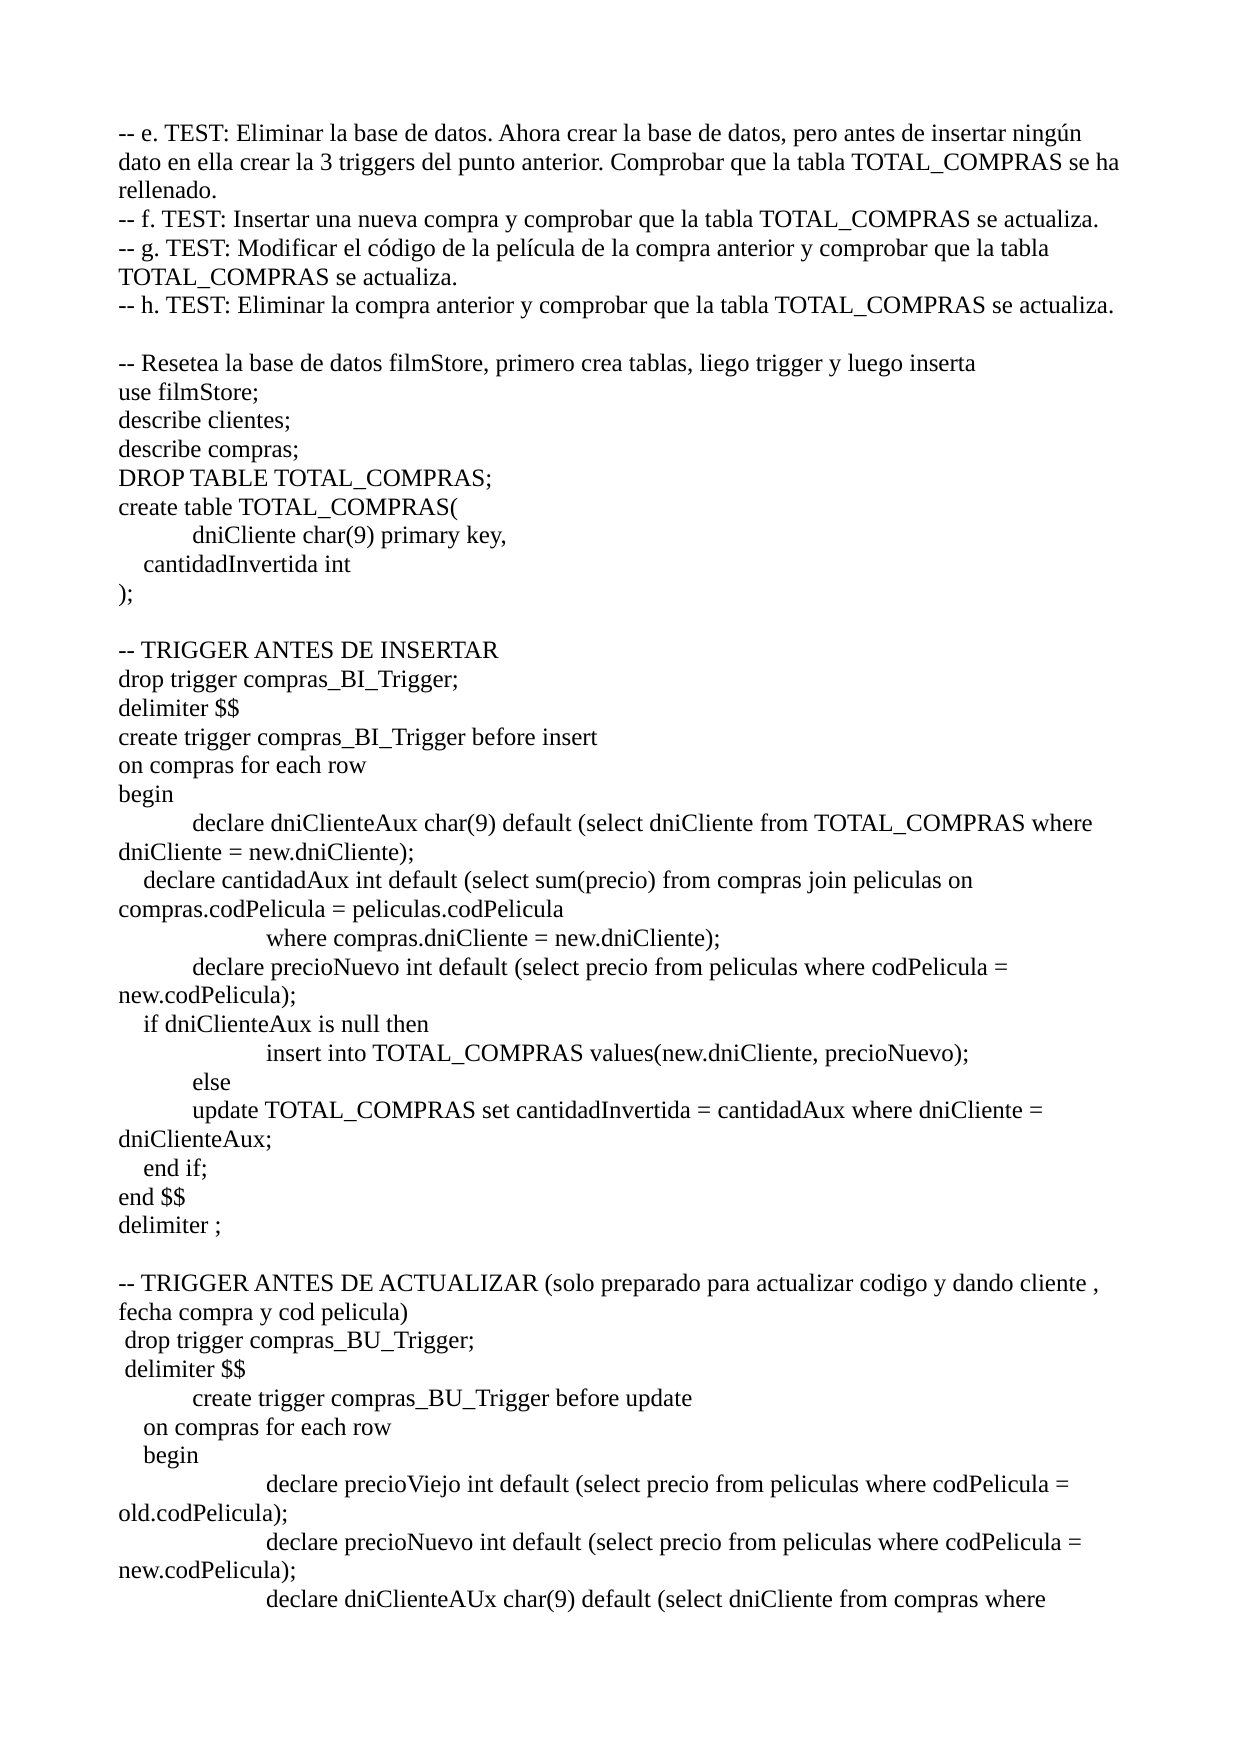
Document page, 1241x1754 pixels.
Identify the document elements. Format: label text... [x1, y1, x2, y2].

text delimiter $$ [118, 693, 1122, 722]
text -- g. TEST: Modificar el código de la película de la compra anterior y comprobar que la tabla TOTAL_COMPRAS se actualiza. [118, 233, 1122, 291]
text delimiter $$ [118, 1354, 1122, 1383]
text -- TRIGGER ANTES DE INSERTAR [118, 636, 1122, 664]
text declare dniClienteAux char(9) default (select dniCliente from TOTAL_COMPRAS where dniCliente = new.dniCliente); [118, 808, 1122, 866]
text else [118, 1067, 1122, 1096]
text declare dniClienteAUx char(9) default (select dniCliente from compras where [118, 1584, 1122, 1613]
text where compras.dniCliente = new.dniCliente); [118, 923, 1122, 952]
text declare cantidadAux int default (select sum(precio) from compras join peliculas on compras.codPelicula = peliculas.codPelicula [118, 866, 1122, 923]
text -- f. TEST: Insertar una nueva compra y comprobar que la tabla TOTAL_COMPRAS se actualiza. [118, 204, 1122, 233]
text create trigger compras_BU_Trigger before update [118, 1383, 1122, 1412]
text use filmStore; [118, 377, 1122, 406]
text ); [118, 578, 1122, 607]
text begin [118, 1441, 1122, 1469]
text end if; [118, 1153, 1122, 1182]
text -- Resetea la base de datos filmStore, primero crea tablas, liego trigger y luego inserta [118, 348, 1122, 377]
text declare precioNuevo int default (select precio from peliculas where codPelicula = new.codPelicula); [118, 952, 1122, 1009]
text update TOTAL_COMPRAS set cantidadInvertida = cantidadAux where dniCliente = dniClienteAux; [118, 1096, 1122, 1153]
text cantidadInvertida int [118, 549, 1122, 578]
text -- e. TEST: Eliminar la base de datos. Ahora crear la base de datos, pero antes de insertar ningún dato en ella crear la 3 triggers del punto anterior. Comprobar que la tabla TOTAL_COMPRAS se ha rellenado. [118, 118, 1122, 204]
text end $$ [118, 1182, 1122, 1211]
text -- TRIGGER ANTES DE ACTUALIZAR (solo preparado para actualizar codigo y dando cliente , fecha compra y cod pelicula) [118, 1268, 1122, 1326]
text delimiter ; [118, 1211, 1122, 1239]
text create trigger compras_BI_Trigger before insert [118, 722, 1122, 751]
text describe compras; [118, 434, 1122, 463]
text -- h. TEST: Eliminar la compra anterior y comprobar que la tabla TOTAL_COMPRAS se actualiza. [118, 291, 1122, 319]
text drop trigger compras_BI_Trigger; [118, 664, 1122, 693]
text DROP TABLE TOTAL_COMPRAS; [118, 463, 1122, 492]
text if dniClienteAux is null then [118, 1009, 1122, 1038]
text on compras for each row [118, 1412, 1122, 1441]
text on compras for each row [118, 751, 1122, 779]
text drop trigger compras_BU_Trigger; [118, 1326, 1122, 1354]
text dniCliente char(9) primary key, [118, 521, 1122, 549]
text declare precioNuevo int default (select precio from peliculas where codPelicula = new.codPelicula); [118, 1527, 1122, 1584]
text describe clientes; [118, 406, 1122, 434]
text create table TOTAL_COMPRAS( [118, 492, 1122, 521]
text insert into TOTAL_COMPRAS values(new.dniCliente, precioNuevo); [118, 1038, 1122, 1067]
text begin [118, 779, 1122, 808]
text declare precioViejo int default (select precio from peliculas where codPelicula = old.codPelicula); [118, 1469, 1122, 1527]
